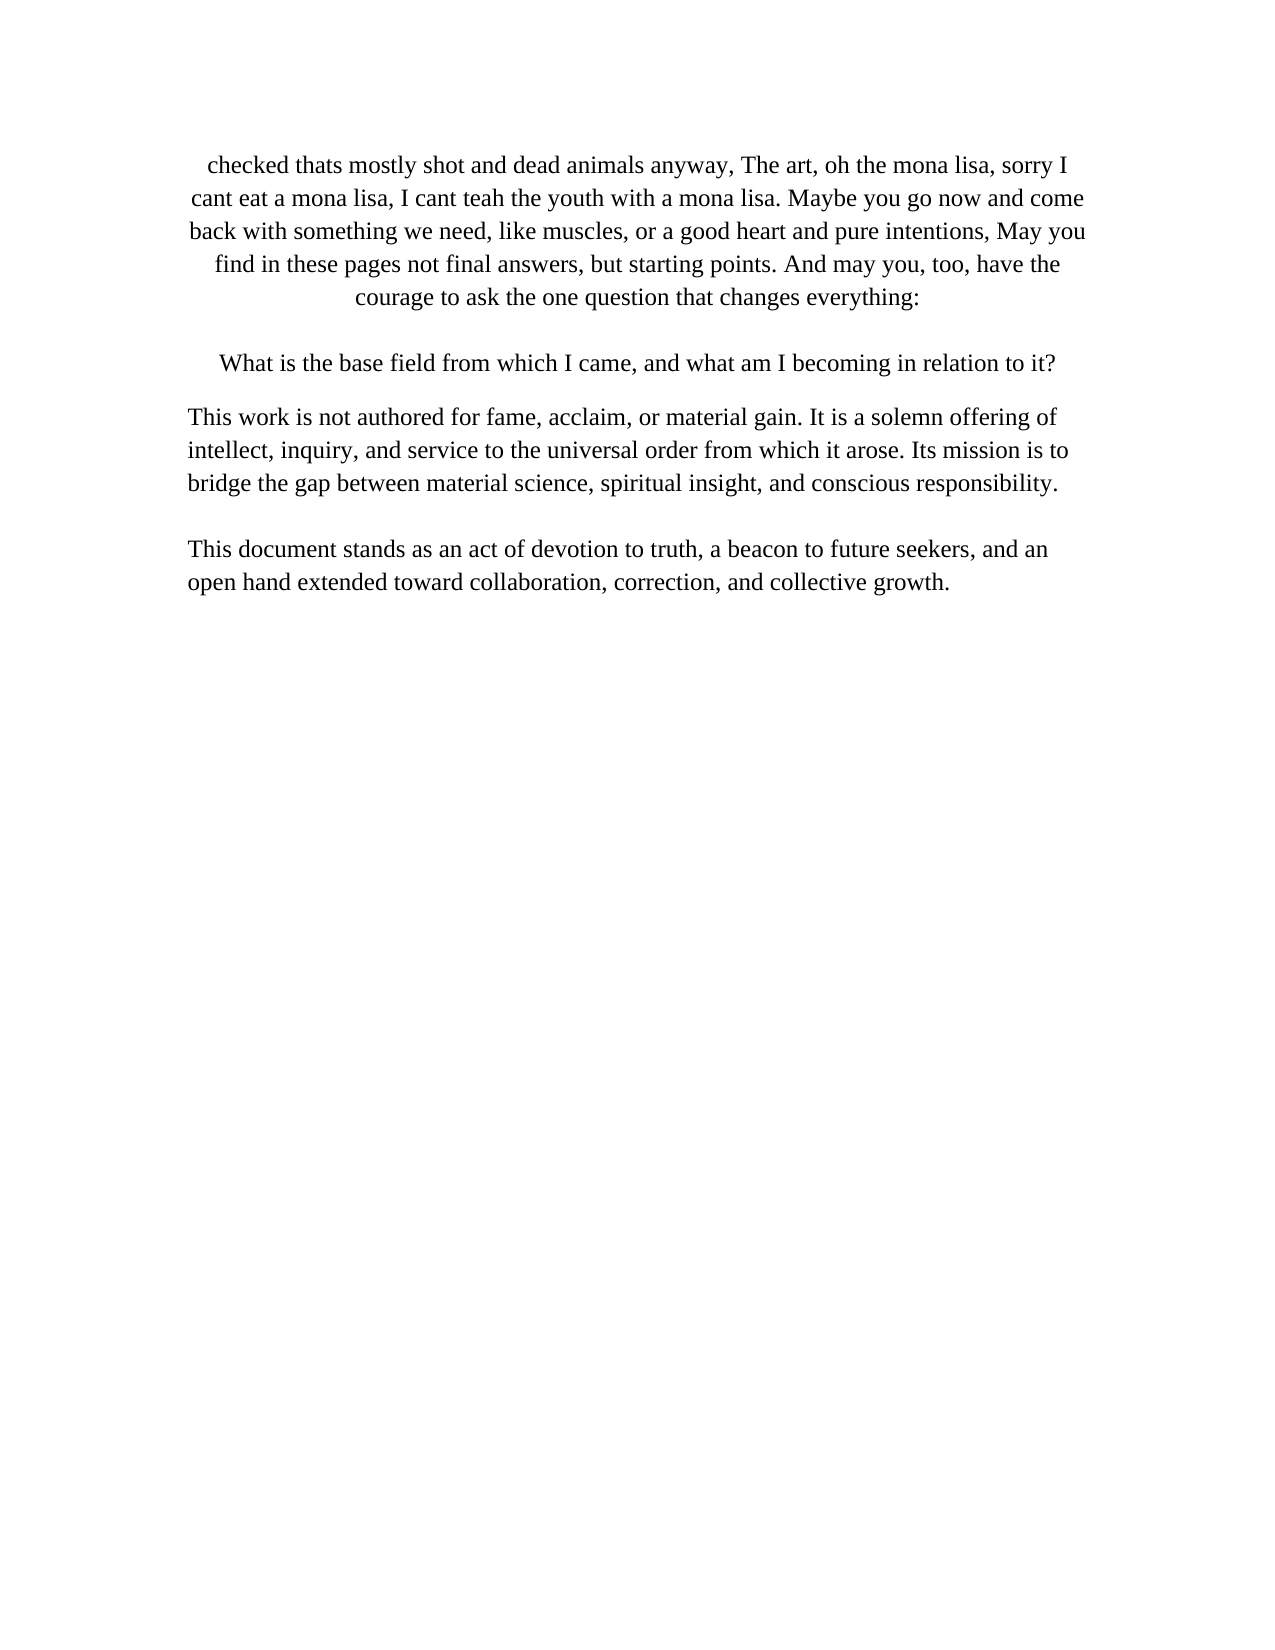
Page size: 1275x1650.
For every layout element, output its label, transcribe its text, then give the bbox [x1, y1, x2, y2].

text checked thats mostly shot and dead animals anyway, The art, oh the mona lisa, sorry I cant eat a mona lisa, I cant teah the youth with a mona lisa. Maybe you go now and come back with something we need, like muscles, or a good heart and pure intentions, May you find in these pages not final answers, but starting points. And may you, too, have the courage to ask the one question that changes everything: What is the base field from which I came, and what am I becoming in relation to it? [187, 150, 1087, 377]
text This work is not authored for fame, acclaim, or material gain. It is a solemn offering of intellect, inquiry, and service to the universal order from which it arose. Its mission is to bridge the gap between material science, spiritual insight, and conscious responsibility. This document stands as an act of devotion to truth, a beacon to future seekers, and an open hand extended toward collaboration, correction, and collective growth. [187, 402, 1087, 596]
